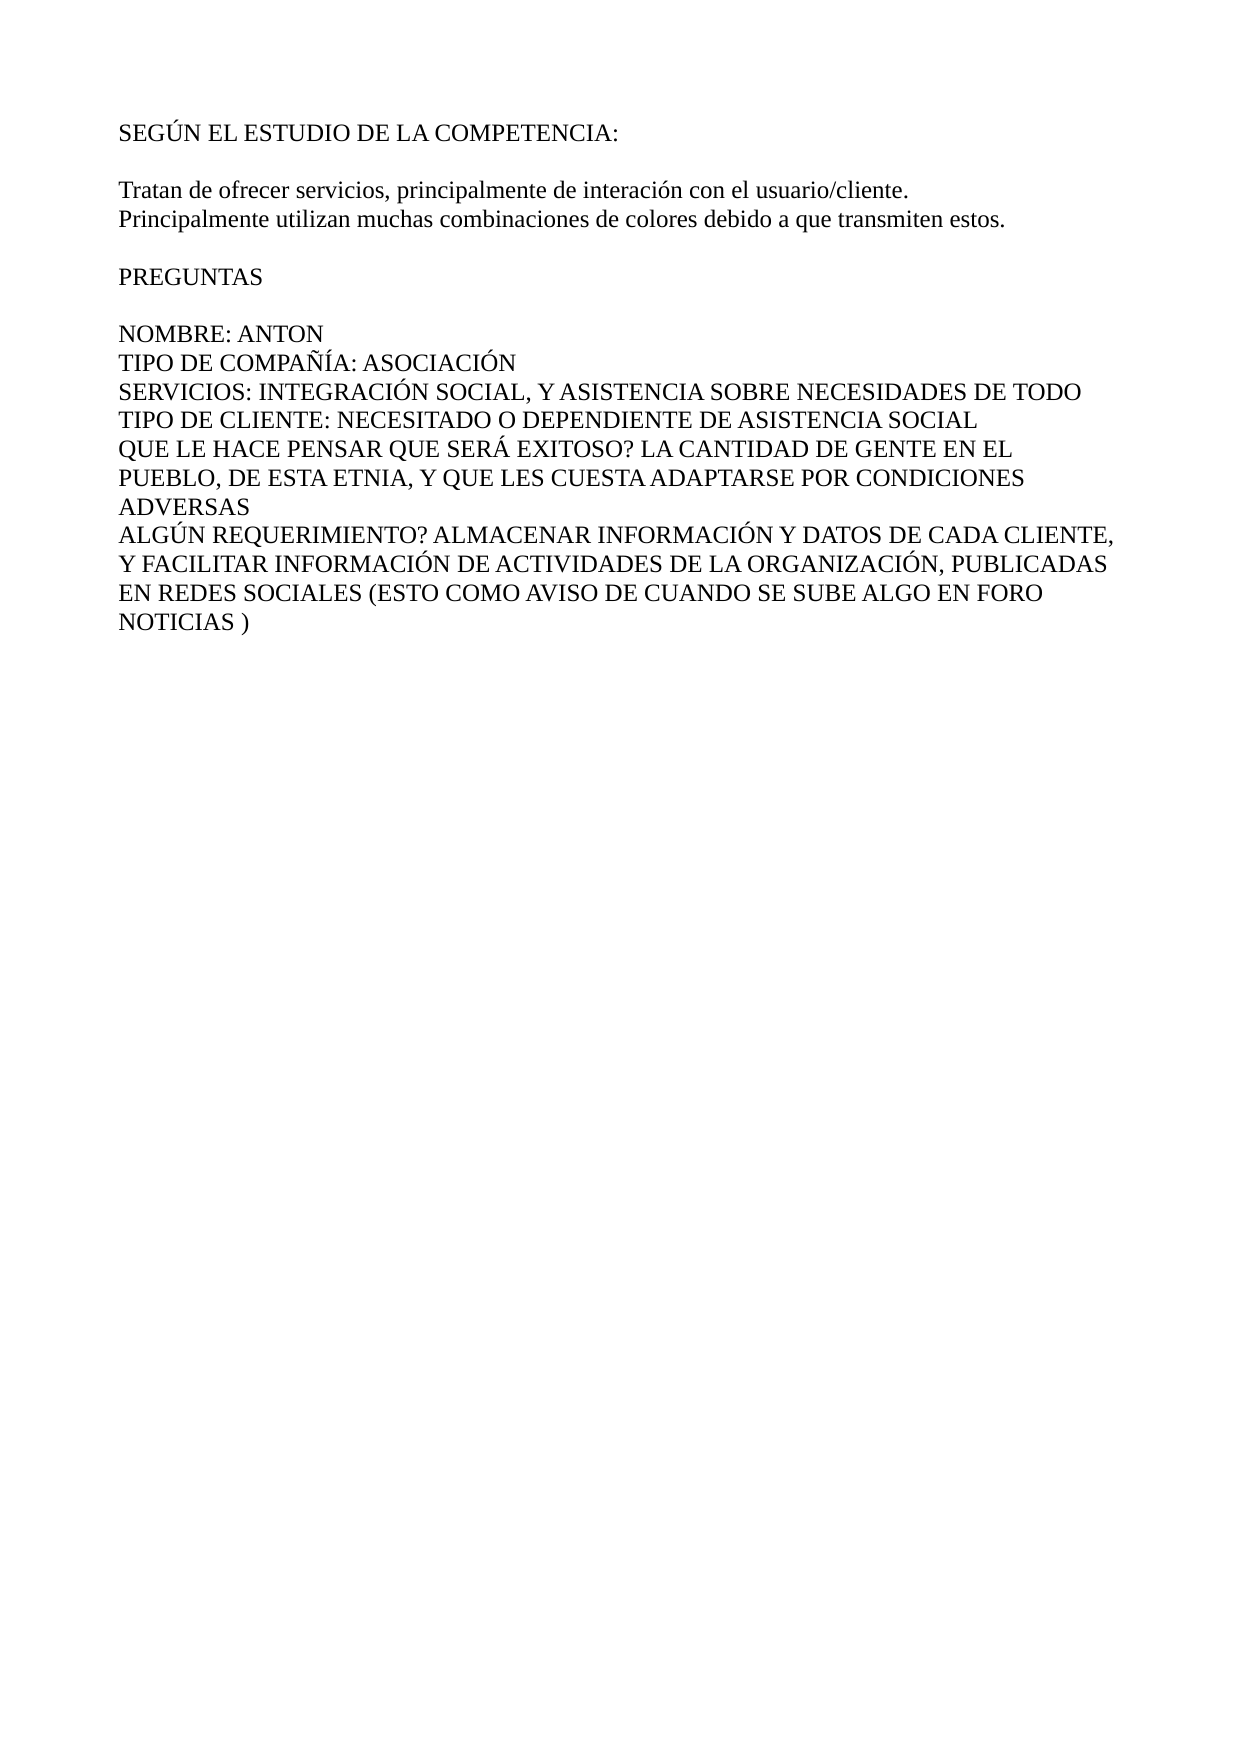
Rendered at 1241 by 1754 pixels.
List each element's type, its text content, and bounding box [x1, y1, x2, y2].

text SERVICIOS: INTEGRACIÓN SOCIAL, Y ASISTENCIA SOBRE NECESIDADES DE TODO TIPO DE CLIENTE: NECESITADO O DEPENDIENTE DE ASISTENCIA SOCIAL [118, 377, 1122, 434]
text TIPO DE COMPAÑÍA: ASOCIACIÓN [118, 348, 1122, 377]
text NOMBRE: ANTON [118, 319, 1122, 348]
text ALGÚN REQUERIMIENTO? ALMACENAR INFORMACIÓN Y DATOS DE CADA CLIENTE, Y FACILITAR INFORMACIÓN DE ACTIVIDADES DE LA ORGANIZACIÓN, PUBLICADAS EN REDES SOCIALES (ESTO COMO AVISO DE CUANDO SE SUBE ALGO EN FORO NOTICIAS ) [118, 521, 1122, 636]
text Tratan de ofrecer servicios, principalmente de interación con el usuario/cliente. [118, 176, 1122, 204]
text PREGUNTAS [118, 262, 1122, 291]
text Principalmente utilizan muchas combinaciones de colores debido a que transmiten estos. [118, 204, 1122, 233]
text QUE LE HACE PENSAR QUE SERÁ EXITOSO? LA CANTIDAD DE GENTE EN EL PUEBLO, DE ESTA ETNIA, Y QUE LES CUESTA ADAPTARSE POR CONDICIONES ADVERSAS [118, 434, 1122, 521]
text SEGÚN EL ESTUDIO DE LA COMPETENCIA: [118, 118, 1122, 147]
